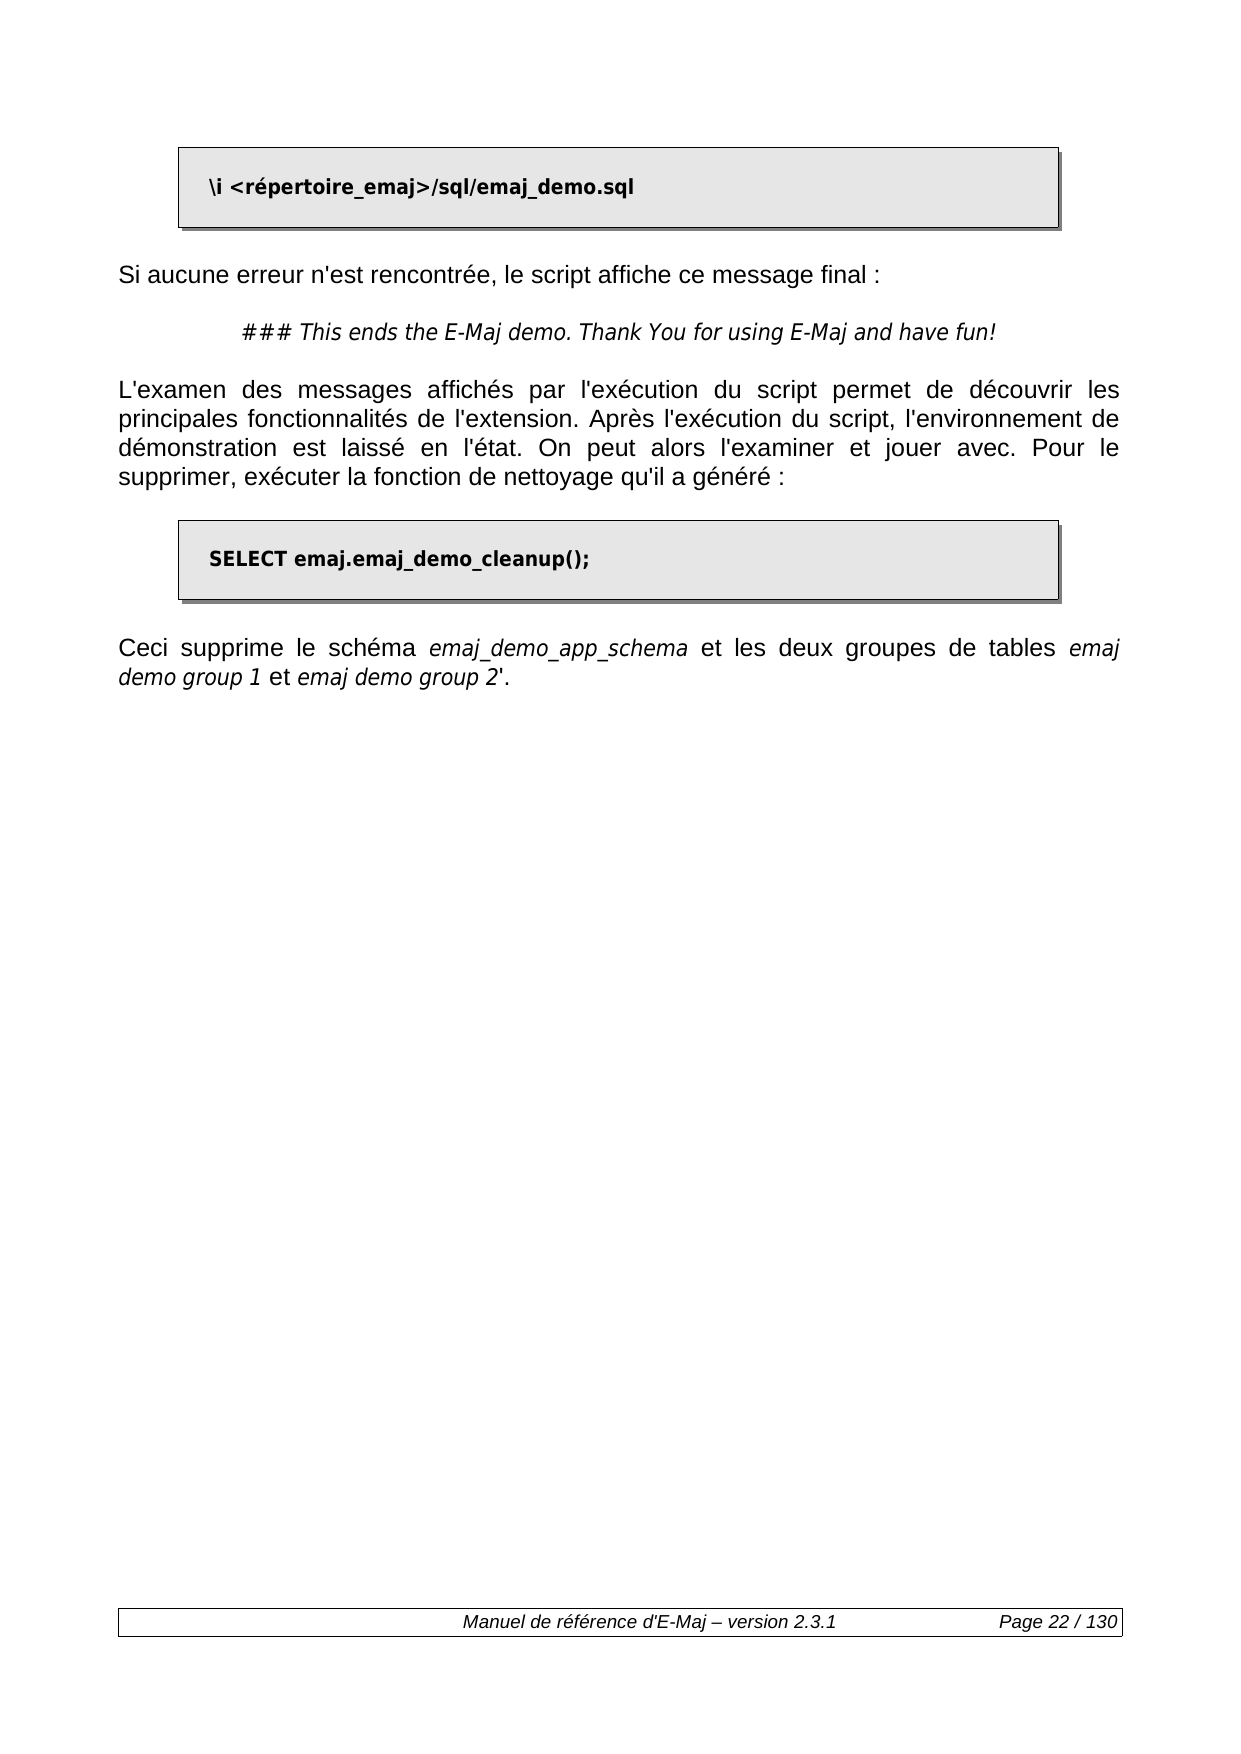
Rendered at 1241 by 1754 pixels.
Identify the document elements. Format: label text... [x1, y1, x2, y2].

text Ceci supprime le schéma emaj_demo_app_schema et les deux groupes de tables emaj demo group 1 et emaj demo group 2'. [118, 633, 1122, 691]
text ### This ends the E-Maj demo. Thank You for using E-Maj and have fun! [118, 318, 1122, 346]
text Si aucune erreur n'est rencontrée, le script affiche ce message final : [118, 260, 1122, 289]
text SELECT emaj.emaj_demo_cleanup(); [179, 544, 1058, 569]
text L'examen des messages affichés par l'exécution du script permet de découvrir les principales fonctionnalités de l'extension. Après l'exécution du script, l'environnement de démonstration est laissé en l'état. On peut alors l'examiner et jouer avec. Pour le supprimer, exécuter la fonction de nettoyage qu'il a généré : [118, 374, 1122, 491]
text \i <répertoire_emaj>/sql/emaj_demo.sql [179, 172, 1058, 196]
